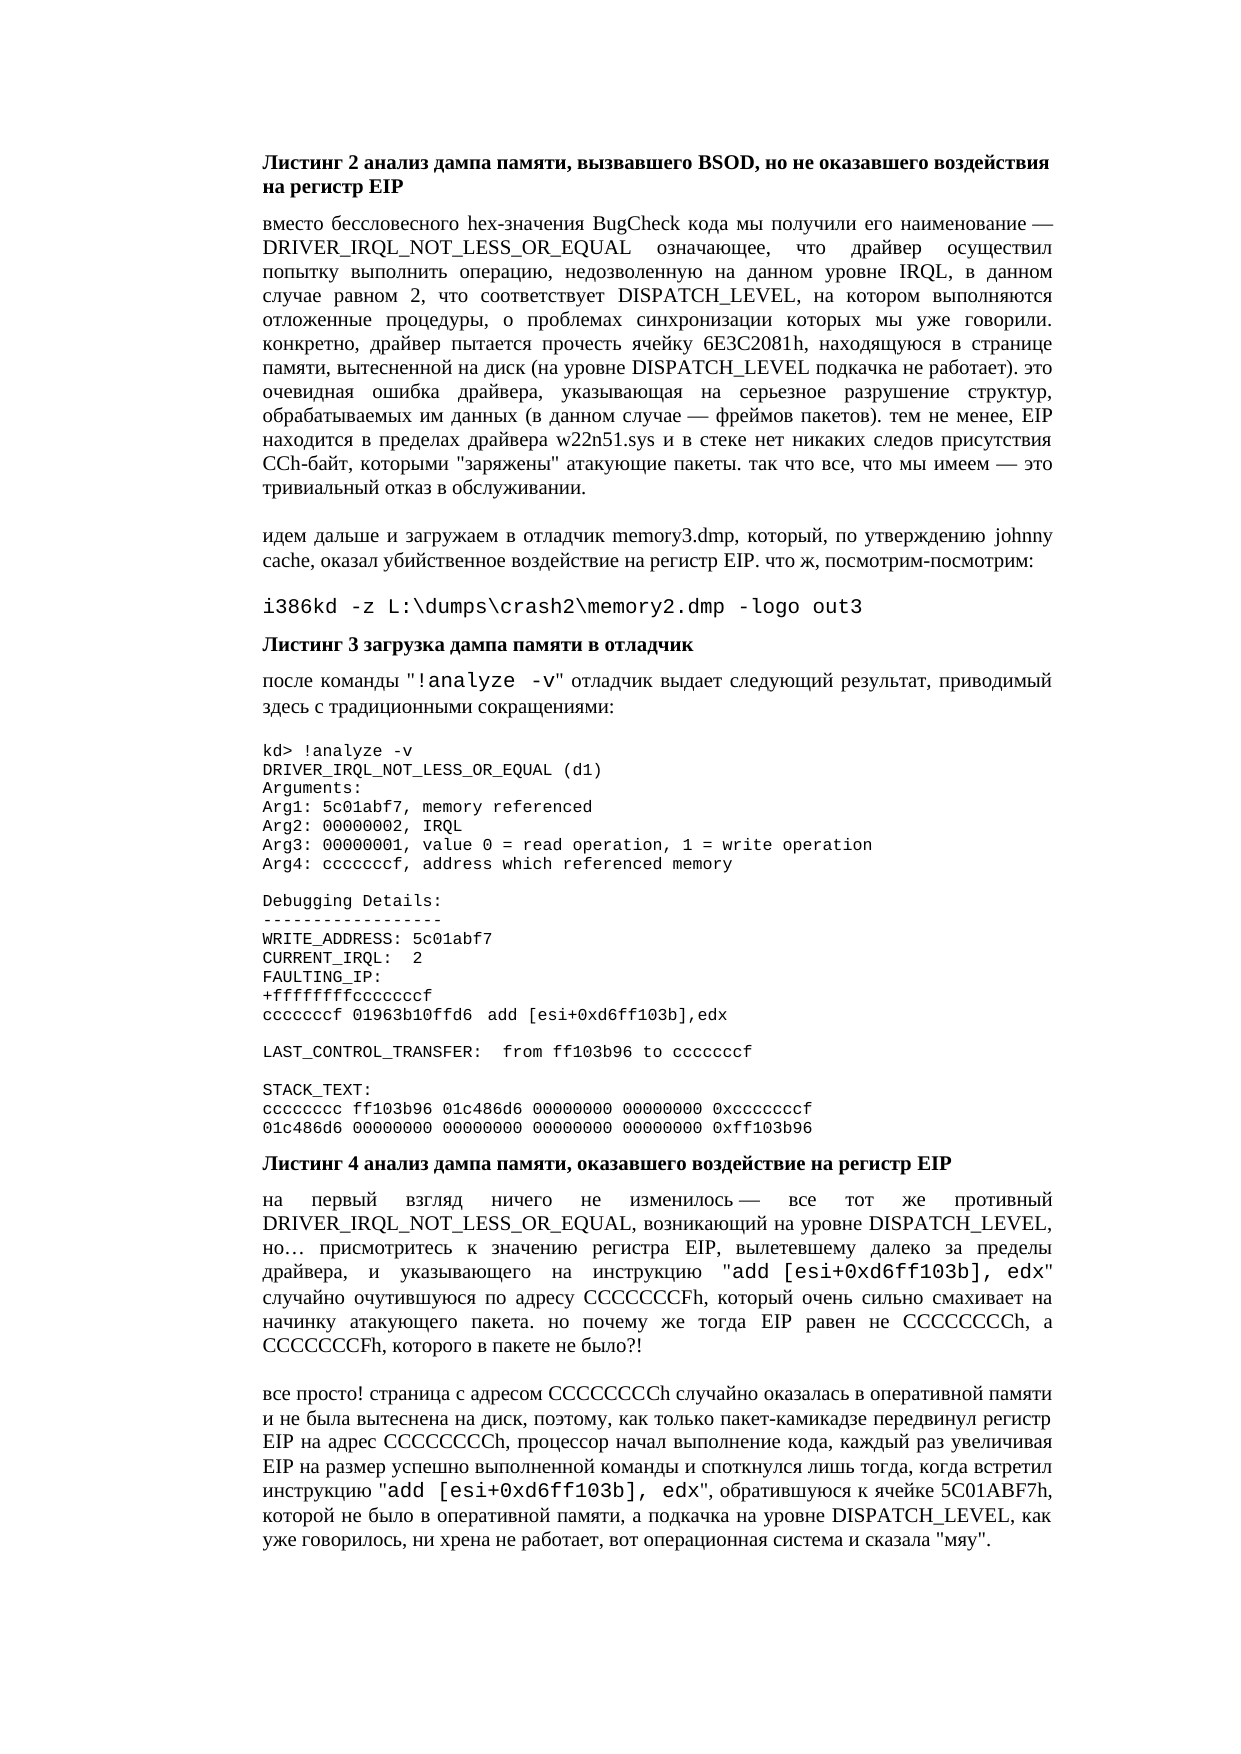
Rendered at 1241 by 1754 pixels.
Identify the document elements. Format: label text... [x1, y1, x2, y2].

text после команды "!analyze -v" отладчик выдает следующий результат, приводимый здесь с традиционными сокращениями: [262, 668, 1053, 718]
text cccccccf 01963b10ffd6 add [esi+0xd6ff103b],edx [262, 1006, 1053, 1025]
text Arguments: [262, 780, 1053, 799]
text kd> !analyze -v [262, 742, 1053, 761]
text Arg4: cccccccf, address which referenced memory [262, 855, 1053, 874]
text +ffffffffcccccccf [262, 987, 1053, 1006]
text идем дальше и загружаем в отладчик memory3.dmp, который, по утверждению johnny cache, оказал убийственное воздействие на регистр EIP. что ж, посмотрим-посмотрим: [262, 523, 1053, 572]
text на первый взгляд ничего не изменилось — все тот же противный DRIVER_IRQL_NOT_LESS_OR_EQUAL, возникающий на уровне DISPATCH_LEVEL, но… присмотритесь к значению регистра EIP, вылетевшему далеко за пределы драйвера, и указывающего на инструкцию "add [esi+0xd6ff103b], edx" случайно очутившуюся по адресу CCCCCCCFh, который очень сильно смахивает на начинку атакующего пакета. но почему же тогда EIP равен не CCCCCCCCh, а CCCCCCCFh, которого в пакете не было?! [262, 1187, 1053, 1357]
text cccccccc ff103b96 01c486d6 00000000 00000000 0xcccccccf [262, 1100, 1053, 1119]
text CURRENT_IRQL: 2 [262, 949, 1053, 968]
text Листинг 4 анализ дампа памяти, оказавшего воздействие на регистр EIP [187, 1151, 1053, 1175]
text STACK_TEXT: [262, 1082, 1053, 1100]
text Листинг 2 анализ дампа памяти, вызвавшего BSOD, но не оказавшего воздействия на регистр EIP [262, 150, 1053, 198]
text Debugging Details: [262, 893, 1053, 912]
text LAST_CONTROL_TRANSFER: from ff103b96 to cccccccf [262, 1044, 1053, 1063]
text Arg1: 5c01abf7, memory referenced [262, 799, 1053, 818]
text 01c486d6 00000000 00000000 00000000 00000000 0xff103b96 [262, 1119, 1053, 1138]
text DRIVER_IRQL_NOT_LESS_OR_EQUAL (d1) [262, 761, 1053, 780]
text Arg3: 00000001, value 0 = read operation, 1 = write operation [262, 836, 1053, 855]
text Arg2: 00000002, IRQL [262, 818, 1053, 836]
text Листинг 3 загрузка дампа памяти в отладчик [187, 632, 1053, 656]
text ------------------ [262, 912, 1053, 931]
text i386kd -z L:\dumps\crash2\memory2.dmp -logo out3 [262, 596, 1053, 619]
text вместо бессловесного hex-значения BugCheck кода мы получили его наименование — DRIVER_IRQL_NOT_LESS_OR_EQUAL означающее, что драйвер осуществил попытку выполнить операцию, недозволенную на данном уровне IRQL, в данном случае равном 2, что соответствует DISPATCH_LEVEL, на котором выполняются отложенные процедуры, о проблемах синхронизации которых мы уже говорили. конкретно, драйвер пытается прочесть ячейку 6E3C2081h, находящуюся в странице памяти, вытесненной на диск (на уровне DISPATCH_LEVEL подкачка не работает). это очевидная ошибка драйвера, указывающая на серьезное разрушение структур, обрабатываемых им данных (в данном случае — фреймов пакетов). тем не менее, EIP находится в пределах драйвера w22n51.sys и в стеке нет никаких следов присутствия CCh-байт, которыми "заряжены" атакующие пакеты. так что все, что мы имеем — это тривиальный отказ в обслуживании. [262, 211, 1053, 499]
text FAULTING_IP: [262, 968, 1053, 987]
text все просто! страница с адресом CCCCCCCCh случайно оказалась в оперативной памяти и не была вытеснена на диск, поэтому, как только пакет-камикадзе передвинул регистр EIP на адрес CCCCCCCCh, процессор начал выполнение кода, каждый раз увеличивая EIP на размер успешно выполненной команды и споткнулся лишь тогда, когда встретил инструкцию "add [esi+0xd6ff103b], edx", обратившуюся к ячейке 5C01ABF7h, которой не было в оперативной памяти, а подкачка на уровне DISPATCH_LEVEL, как уже говорилось, ни хрена не работает, вот операционная система и сказала "мяу". [262, 1381, 1053, 1551]
text WRITE_ADDRESS: 5c01abf7 [262, 931, 1053, 949]
